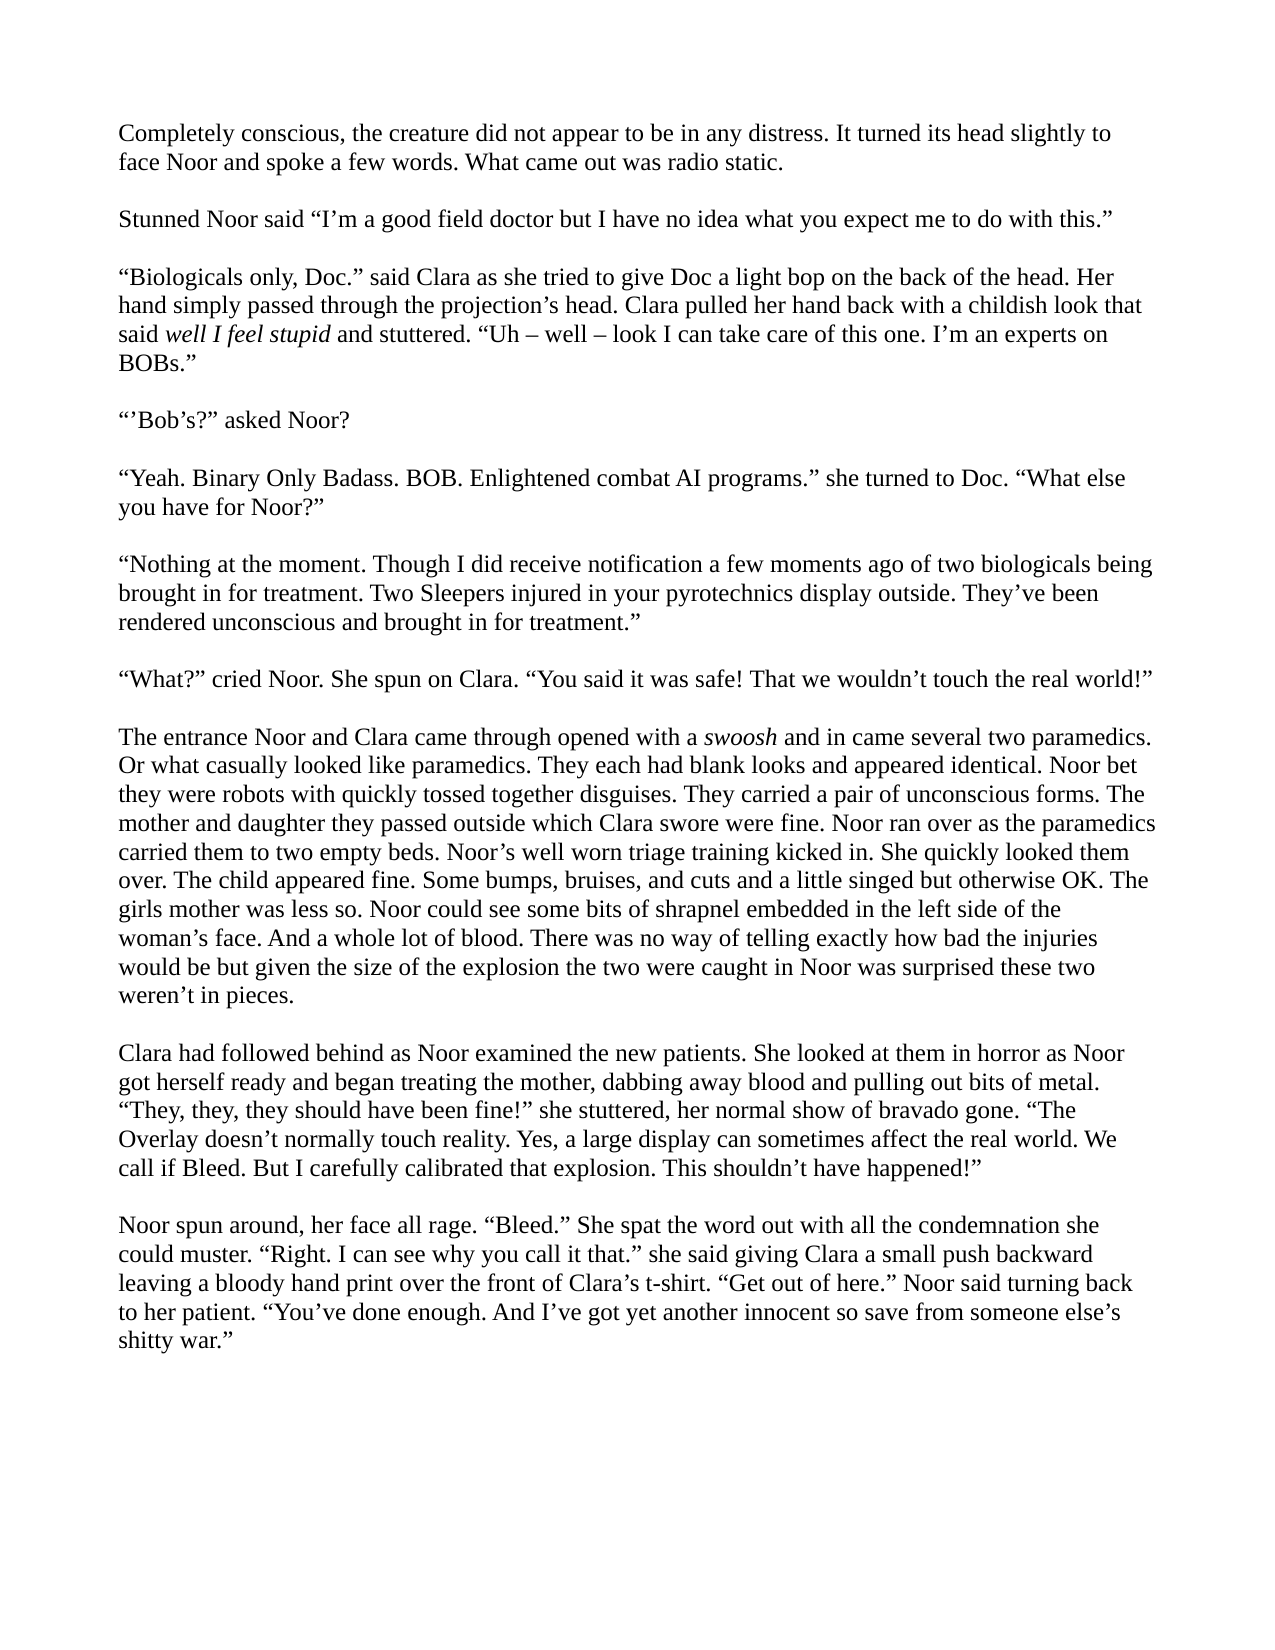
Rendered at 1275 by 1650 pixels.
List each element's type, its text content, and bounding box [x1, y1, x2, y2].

text Completely conscious, the creature did not appear to be in any distress. It turned its head slightly to face Noor and spoke a few words. What came out was radio static. [118, 118, 1157, 176]
text Noor spun around, her face all rage. “Bleed.” She spat the word out with all the condemnation she could muster. “Right. I can see why you call it that.” she said giving Clara a small push backward leaving a bloody hand print over the front of Clara’s t-shirt. “Get out of here.” Noor said turning back to her patient. “You’ve done enough. And I’ve got yet another innocent so save from someone else’s shitty war.” [118, 1211, 1157, 1354]
text “What?” cried Noor. She spun on Clara. “You said it was safe! That we wouldn’t touch the real world!” [118, 664, 1157, 693]
text “’Bob’s?” asked Noor? [118, 406, 1157, 434]
text “Biologicals only, Doc.” said Clara as she tried to give Doc a light bop on the back of the head. Her hand simply passed through the projection’s head. Clara pulled her hand back with a childish look that said well I feel stupid and stuttered. “Uh – well – look I can take care of this one. I’m an experts on BOBs.” [118, 262, 1157, 377]
text “Nothing at the moment. Though I did receive notification a few moments ago of two biologicals being brought in for treatment. Two Sleepers injured in your pyrotechnics display outside. They’ve been rendered unconscious and brought in for treatment.” [118, 549, 1157, 636]
text The entrance Noor and Clara came through opened with a swoosh and in came several two paramedics. Or what casually looked like paramedics. They each had blank looks and appeared identical. Noor bet they were robots with quickly tossed together disguises. They carried a pair of unconscious forms. The mother and daughter they passed outside which Clara swore were fine. Noor ran over as the paramedics carried them to two empty beds. Noor’s well worn triage training kicked in. She quickly looked them over. The child appeared fine. Some bumps, bruises, and cuts and a little singed but otherwise OK. The girls mother was less so. Noor could see some bits of shrapnel embedded in the left side of the woman’s face. And a whole lot of blood. There was no way of telling exactly how bad the injuries would be but given the size of the explosion the two were caught in Noor was surprised these two weren’t in pieces. [118, 722, 1157, 1009]
text Clara had followed behind as Noor examined the new patients. She looked at them in horror as Noor got herself ready and began treating the mother, dabbing away blood and pulling out bits of metal. “They, they, they should have been fine!” she stuttered, her normal show of bravado gone. “The Overlay doesn’t normally touch reality. Yes, a large display can sometimes affect the real world. We call if Bleed. But I carefully calibrated that explosion. This shouldn’t have happened!” [118, 1038, 1157, 1182]
text Stunned Noor said “I’m a good field doctor but I have no idea what you expect me to do with this.” [118, 204, 1157, 233]
text “Yeah. Binary Only Badass. BOB. Enlightened combat AI programs.” she turned to Doc. “What else you have for Noor?” [118, 463, 1157, 521]
